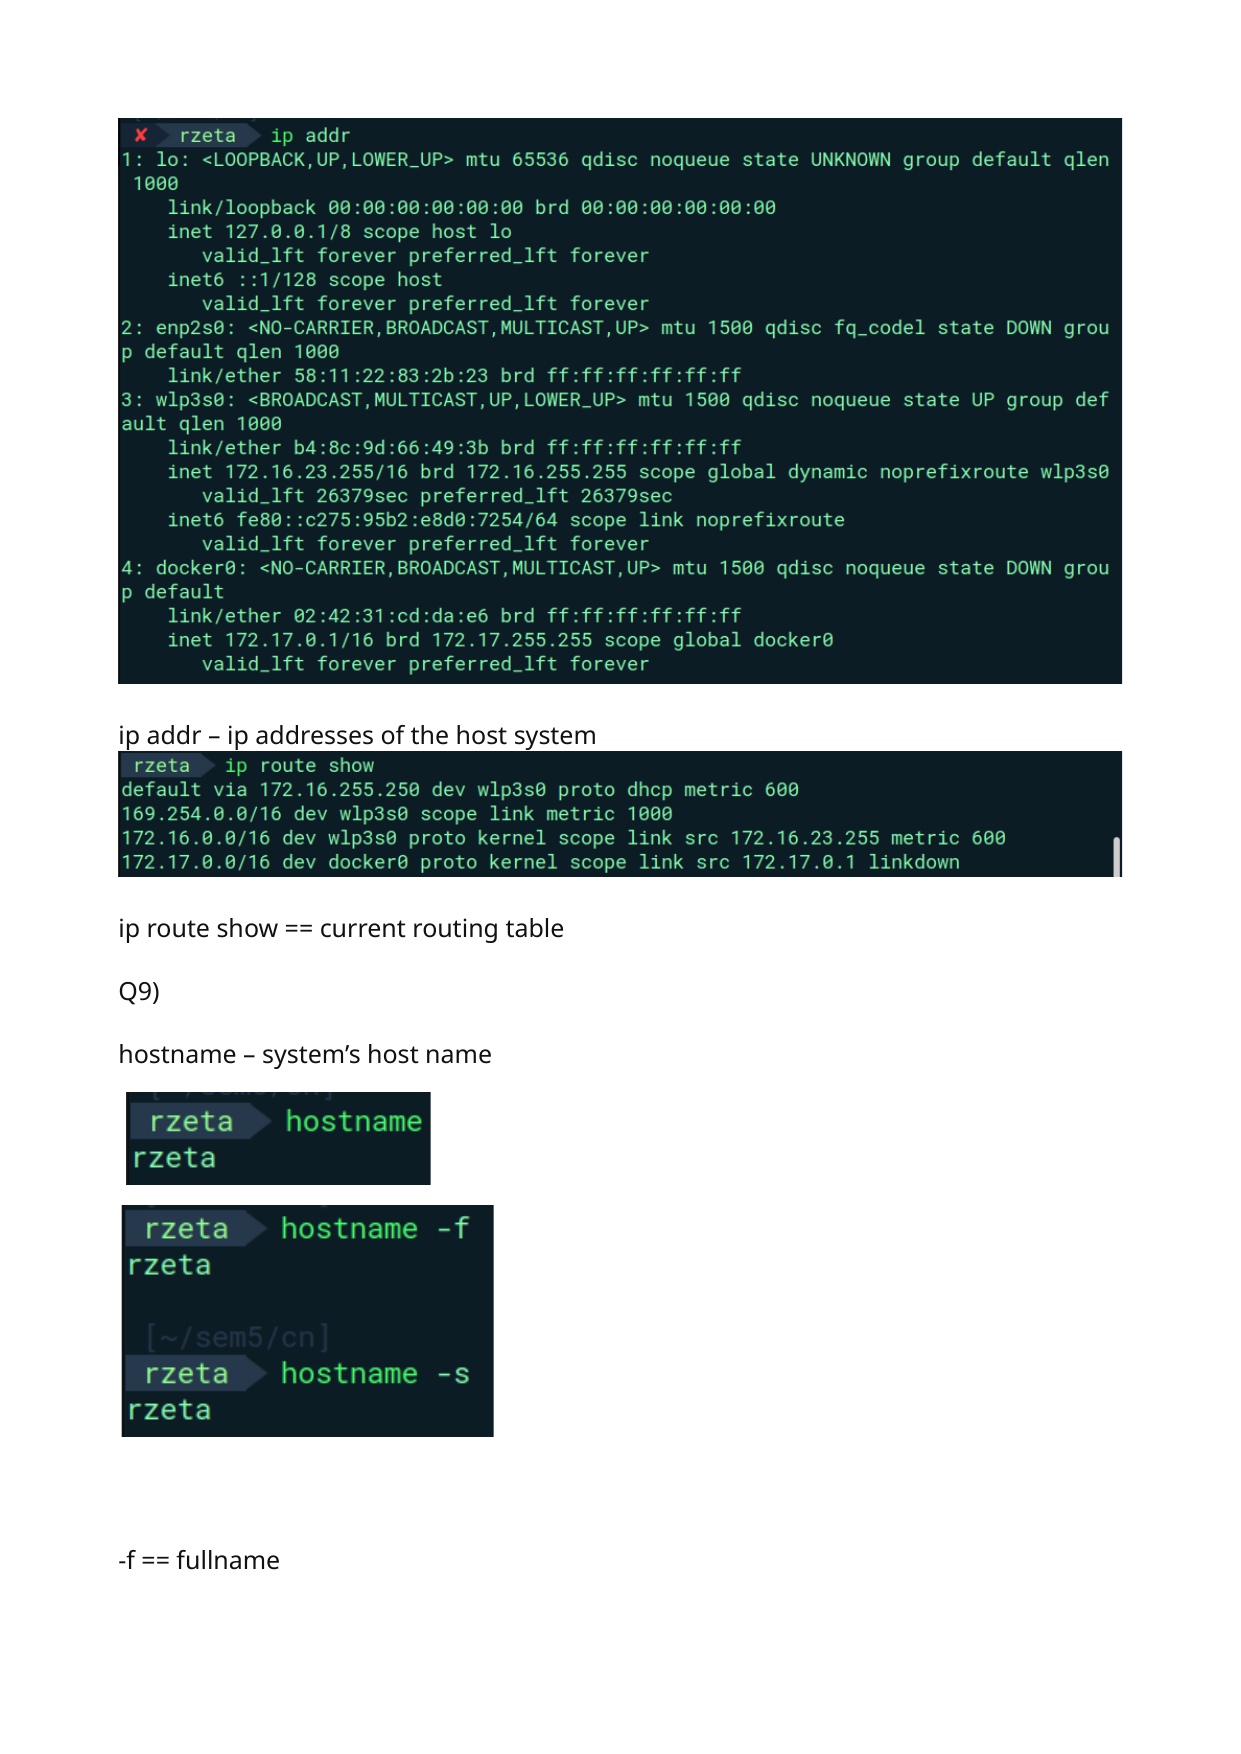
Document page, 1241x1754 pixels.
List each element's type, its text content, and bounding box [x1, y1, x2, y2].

picture [118, 751, 1123, 877]
picture [126, 1092, 431, 1185]
text -f == fullname [118, 1099, 1122, 1576]
text ip route show == current routing table [118, 877, 1122, 945]
text hostname – system’s host name [118, 1037, 1122, 1071]
text ip addr – ip addresses of the host system [118, 684, 1122, 751]
picture [118, 118, 1123, 684]
text Q9) [118, 974, 1122, 1008]
picture [121, 1205, 494, 1437]
